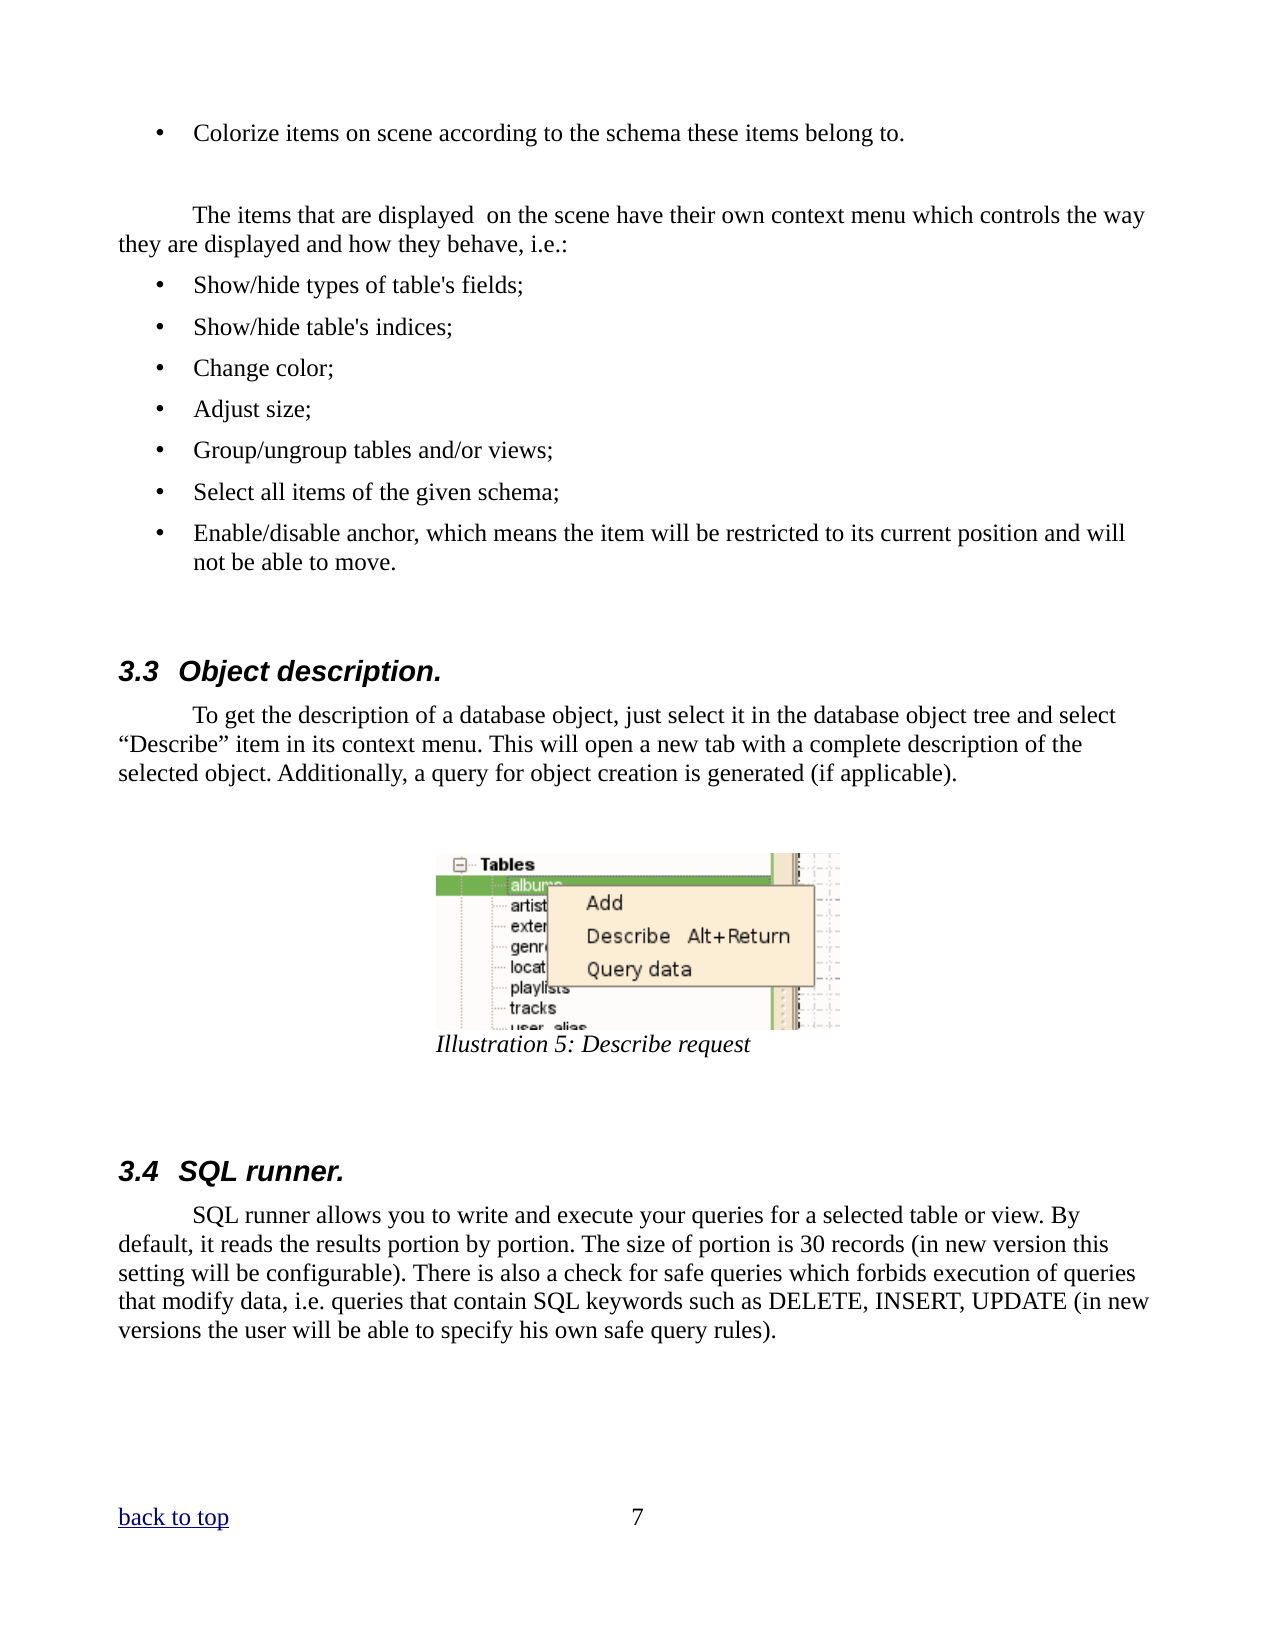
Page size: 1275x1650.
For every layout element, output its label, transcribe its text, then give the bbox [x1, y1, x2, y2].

text SQL runner allows you to write and execute your queries for a selected table or view. By default, it reads the results portion by portion. The size of portion is 30 records (in new version this setting will be configurable). There is also a check for safe queries which forbids execution of queries that modify data, i.e. queries that contain SQL keywords such as DELETE, INSERT, UPDATE (in new versions the user will be able to specify his own safe query rules). [118, 1200, 1157, 1344]
text To get the description of a database object, just select it in the database object tree and select “Describe” item in its context menu. This will open a new tab with a complete description of the selected object. Additionally, a query for object creation is generated (if applicable). [118, 700, 1157, 787]
picture [435, 853, 840, 1030]
list Show/hide table's indices; [156, 312, 1157, 341]
list Show/hide types of table's fields; [156, 271, 1157, 299]
list Select all items of the given schema; [156, 477, 1157, 506]
list Colorize items on scene according to the schema these items belong to. [156, 118, 1157, 147]
list Group/ungroup tables and/or views; [156, 436, 1157, 464]
text The items that are displayed on the scene have their own context menu which controls the way they are displayed and how they behave, i.e.: [118, 201, 1157, 258]
list Change color; [156, 353, 1157, 382]
subtitle SQL runner. [118, 1154, 1157, 1188]
list Adjust size; [156, 394, 1157, 423]
subtitle Object description. [118, 654, 1157, 688]
text Illustration 5: Describe request [436, 1030, 839, 1058]
list Enable/disable anchor, which means the item will be restricted to its current position and will not be able to move. [156, 518, 1157, 576]
